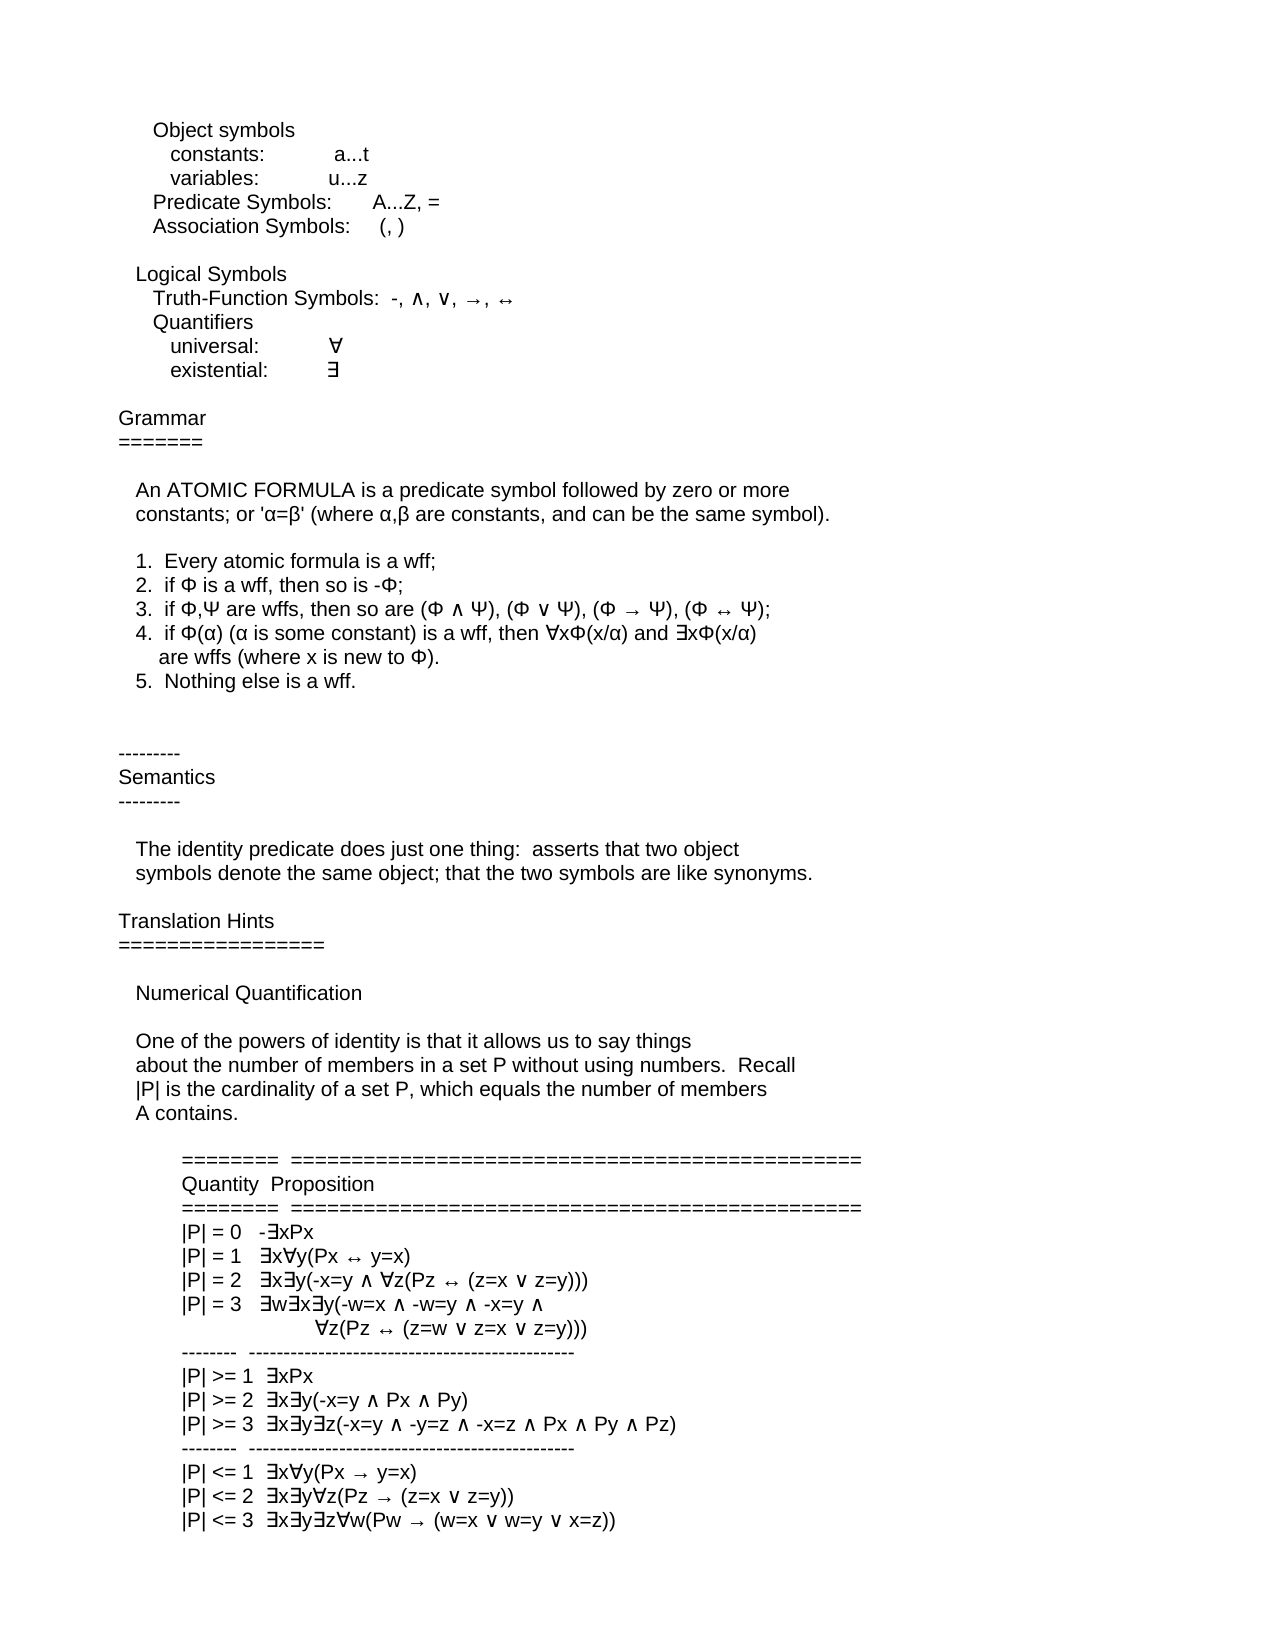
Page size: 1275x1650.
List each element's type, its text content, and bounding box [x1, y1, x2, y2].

text The identity predicate does just one thing: asserts that two object [118, 837, 1157, 861]
text 5. Nothing else is a wff. [118, 669, 1157, 693]
text |P| >= 3 ∃x∃y∃z(-x=y ∧ -y=z ∧ -x=z ∧ Px ∧ Py ∧ Pz) [118, 1412, 1157, 1436]
text --------- [118, 741, 1157, 765]
text Translation Hints [118, 909, 1157, 933]
text 1. Every atomic formula is a wff; [118, 549, 1157, 573]
text ======= [118, 429, 1157, 453]
text Predicate Symbols: A...Z, = [118, 190, 1157, 214]
text Association Symbols: (, ) [118, 214, 1157, 238]
text 3. if Φ,Ψ are wffs, then so are (Φ ∧ Ψ), (Φ ∨ Ψ), (Φ → Ψ), (Φ ↔ Ψ); [118, 597, 1157, 621]
text about the number of members in a set P without using numbers. Recall [118, 1052, 1157, 1076]
text |P| = 0 -∃xPx [118, 1220, 1157, 1244]
text |P| <= 1 ∃x∀y(Px → y=x) [118, 1460, 1157, 1484]
text Grammar [118, 406, 1157, 429]
text An ATOMIC FORMULA is a predicate symbol followed by zero or more [118, 477, 1157, 501]
text |P| >= 1 ∃xPx [118, 1364, 1157, 1388]
text Numerical Quantification [118, 981, 1157, 1004]
text |P| = 3 ∃w∃x∃y(-w=x ∧ -w=y ∧ -x=y ∧ [118, 1292, 1157, 1316]
text Semantics [118, 765, 1157, 789]
text |P| = 1 ∃x∀y(Px ↔ y=x) [118, 1244, 1157, 1268]
text ================= [118, 933, 1157, 957]
text ∀z(Pz ↔ (z=w ∨ z=x ∨ z=y))) [118, 1316, 1157, 1340]
text |P| <= 3 ∃x∃y∃z∀w(Pw → (w=x ∨ w=y ∨ x=z)) [118, 1508, 1157, 1532]
text symbols denote the same object; that the two symbols are like synonyms. [118, 861, 1157, 885]
text Quantity Proposition [118, 1172, 1157, 1196]
text -------- ----------------------------------------------- [118, 1340, 1157, 1364]
text Quantifiers [118, 310, 1157, 334]
text variables: u...z [118, 166, 1157, 190]
text Object symbols [118, 118, 1157, 142]
text |P| >= 2 ∃x∃y(-x=y ∧ Px ∧ Py) [118, 1388, 1157, 1412]
text 2. if Φ is a wff, then so is -Φ; [118, 573, 1157, 597]
text ======== =============================================== [118, 1196, 1157, 1220]
text existential: ∃ [118, 358, 1157, 382]
text are wffs (where x is new to Φ). [118, 645, 1157, 669]
text A contains. [118, 1100, 1157, 1124]
text |P| <= 2 ∃x∃y∀z(Pz → (z=x ∨ z=y)) [118, 1484, 1157, 1508]
text universal: ∀ [118, 334, 1157, 358]
text 4. if Φ(α) (α is some constant) is a wff, then ∀xΦ(x/α) and ∃xΦ(x/α) [118, 621, 1157, 645]
text Logical Symbols [118, 262, 1157, 286]
text --------- [118, 789, 1157, 813]
text Truth-Function Symbols: -, ∧, ∨, →, ↔ [118, 286, 1157, 310]
text -------- ----------------------------------------------- [118, 1436, 1157, 1460]
text |P| is the cardinality of a set P, which equals the number of members [118, 1076, 1157, 1100]
text |P| = 2 ∃x∃y(-x=y ∧ ∀z(Pz ↔ (z=x ∨ z=y))) [118, 1268, 1157, 1292]
text ======== =============================================== [118, 1148, 1157, 1172]
text constants; or 'α=β' (where α,β are constants, and can be the same symbol). [118, 501, 1157, 525]
text One of the powers of identity is that it allows us to say things [118, 1028, 1157, 1052]
text constants: a...t [118, 142, 1157, 166]
